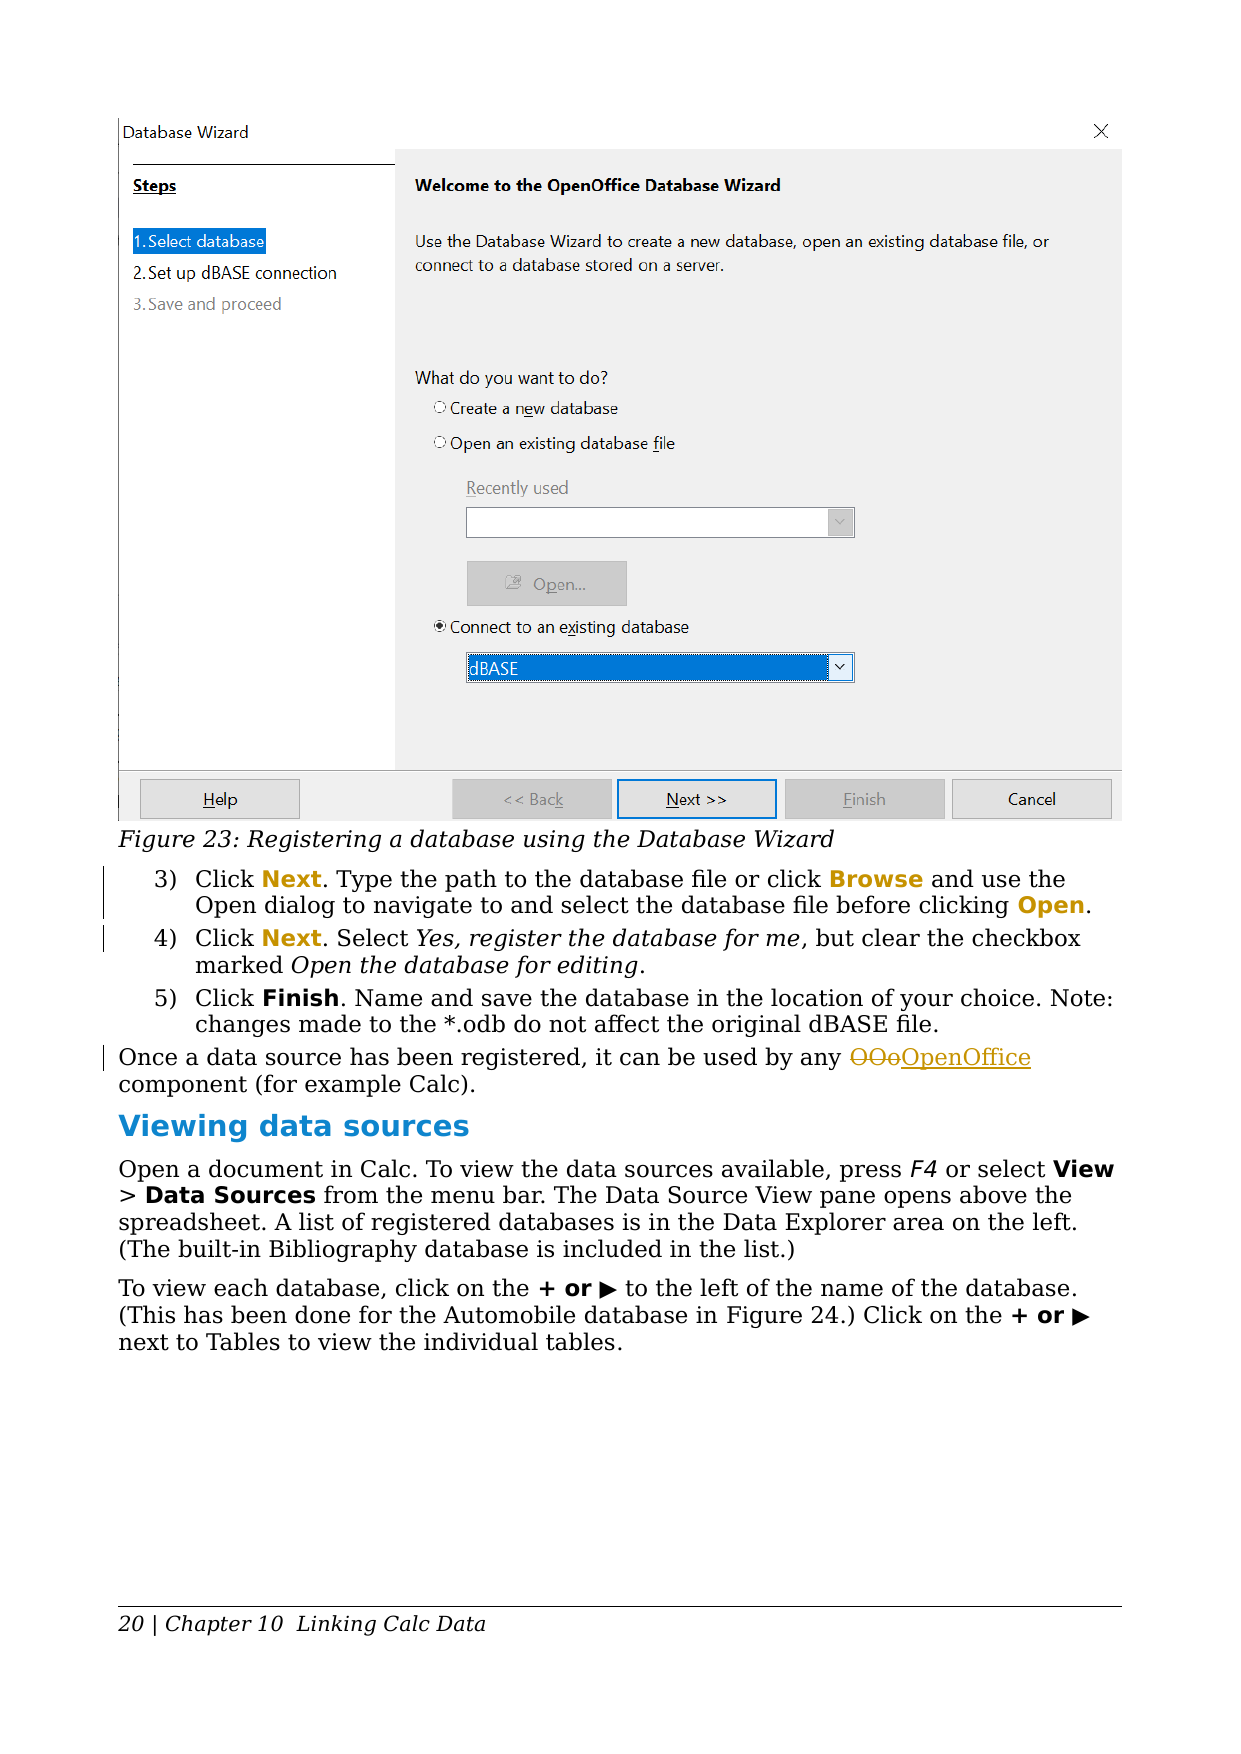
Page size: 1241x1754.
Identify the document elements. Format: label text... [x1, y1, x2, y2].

text To view each database, click on the + or ▶ to the left of the name of the database. (This has been done for the Automobile database in Figure 24.) Click on the + or ▶ next to Tables to view the individual tables. [118, 1275, 1122, 1356]
text Once a data source has been registered, it can be used by any OpenOffice component (for example Calc). [118, 1044, 1122, 1098]
text Open a document in Calc. To view the data sources available, press F4 or select View > Data Sources from the menu bar. The Data Source View pane opens above the spreadsheet. A list of registered databases is in the Data Explorer area on the left. (The built-in Bibliography database is included in the list.) [118, 1156, 1122, 1263]
list Click Next. Select Yes, register the database for me, but clear the checkbox marked Open the database for editing. [177, 925, 1122, 979]
list Click Finish. Name and save the database in the location of your choice. Note: changes made to the *.odb do not affect the original dBASE file. [177, 985, 1122, 1038]
picture [118, 118, 1122, 821]
list Click Next. Type the path to the database file or click Browse and use the Open dialog to navigate to and select the database file before clicking Open. [177, 866, 1122, 919]
text Figure 23: Registering a database using the Database Wizard [118, 827, 1122, 853]
subtitle Viewing data sources [118, 1110, 1122, 1144]
